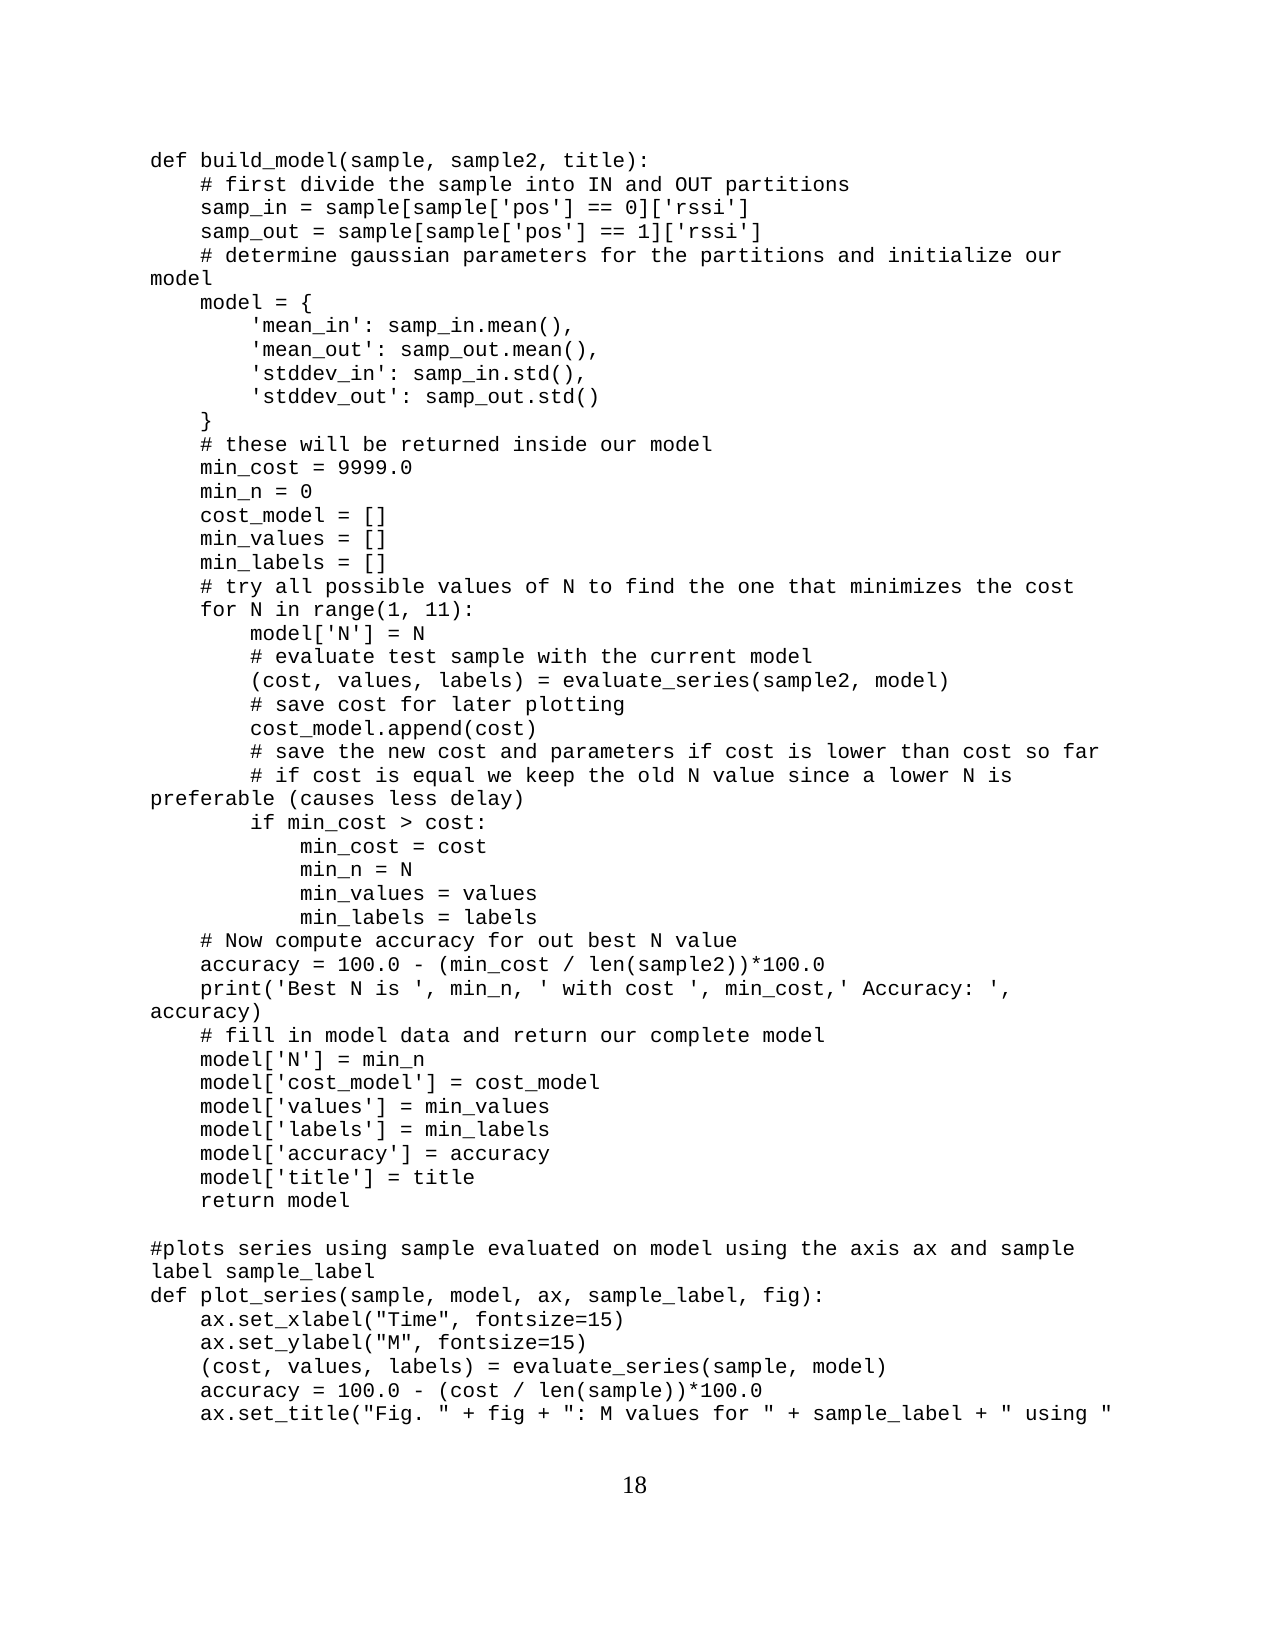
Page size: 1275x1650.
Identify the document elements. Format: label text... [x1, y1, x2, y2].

text model['N'] = N [150, 623, 1125, 647]
text print('Best N is ', min_n, ' with cost ', min_cost,' Accuracy: ', accuracy) [150, 978, 1125, 1025]
text # these will be returned inside our model [150, 434, 1125, 457]
text model['accuracy'] = accuracy [150, 1143, 1125, 1167]
text 'mean_in': samp_in.mean(), [150, 316, 1125, 339]
text # if cost is equal we keep the old N value since a lower N is preferable (causes less delay) [150, 765, 1125, 812]
text model['labels'] = min_labels [150, 1119, 1125, 1143]
text def plot_series(sample, model, ax, sample_label, fig): [150, 1285, 1125, 1309]
text 'stddev_out': samp_out.std() [150, 386, 1125, 410]
text # try all possible values of N to find the one that minimizes the cost [150, 576, 1125, 599]
text min_labels = [] [150, 552, 1125, 576]
text # determine gaussian parameters for the partitions and initialize our model [150, 244, 1125, 292]
text # fill in model data and return our complete model [150, 1025, 1125, 1048]
text # evaluate test sample with the current model [150, 647, 1125, 670]
text # first divide the sample into IN and OUT partitions [150, 174, 1125, 197]
text samp_in = sample[sample['pos'] == 0]['rssi'] [150, 197, 1125, 221]
text min_labels = labels [150, 907, 1125, 930]
text } [150, 410, 1125, 434]
text (cost, values, labels) = evaluate_series(sample, model) [150, 1356, 1125, 1379]
text def build_model(sample, sample2, title): [150, 150, 1125, 174]
text ax.set_ylabel("M", fontsize=15) [150, 1332, 1125, 1356]
text ax.set_xlabel("Time", fontsize=15) [150, 1309, 1125, 1332]
text model = { [150, 292, 1125, 316]
text 'mean_out': samp_out.mean(), [150, 339, 1125, 363]
text min_values = values [150, 883, 1125, 907]
text model['N'] = min_n [150, 1048, 1125, 1072]
text min_n = N [150, 859, 1125, 883]
text ax.set_title("Fig. " + fig + ": M values for " + sample_label + " using " [150, 1403, 1125, 1427]
text min_cost = 9999.0 [150, 457, 1125, 481]
text accuracy = 100.0 - (min_cost / len(sample2))*100.0 [150, 954, 1125, 978]
text cost_model.append(cost) [150, 717, 1125, 741]
text (cost, values, labels) = evaluate_series(sample2, model) [150, 670, 1125, 694]
text if min_cost > cost: [150, 812, 1125, 836]
text # Now compute accuracy for out best N value [150, 930, 1125, 954]
text model['values'] = min_values [150, 1096, 1125, 1119]
text min_values = [] [150, 528, 1125, 552]
text min_cost = cost [150, 836, 1125, 859]
text cost_model = [] [150, 505, 1125, 528]
text model['cost_model'] = cost_model [150, 1072, 1125, 1096]
text accuracy = 100.0 - (cost / len(sample))*100.0 [150, 1379, 1125, 1403]
text 'stddev_in': samp_in.std(), [150, 363, 1125, 386]
text # save cost for later plotting [150, 694, 1125, 717]
text samp_out = sample[sample['pos'] == 1]['rssi'] [150, 221, 1125, 244]
text #plots series using sample evaluated on model using the axis ax and sample label sample_label [150, 1238, 1125, 1285]
text # save the new cost and parameters if cost is lower than cost so far [150, 741, 1125, 765]
text model['title'] = title [150, 1167, 1125, 1190]
text for N in range(1, 11): [150, 599, 1125, 623]
text min_n = 0 [150, 481, 1125, 505]
text return model [150, 1190, 1125, 1214]
